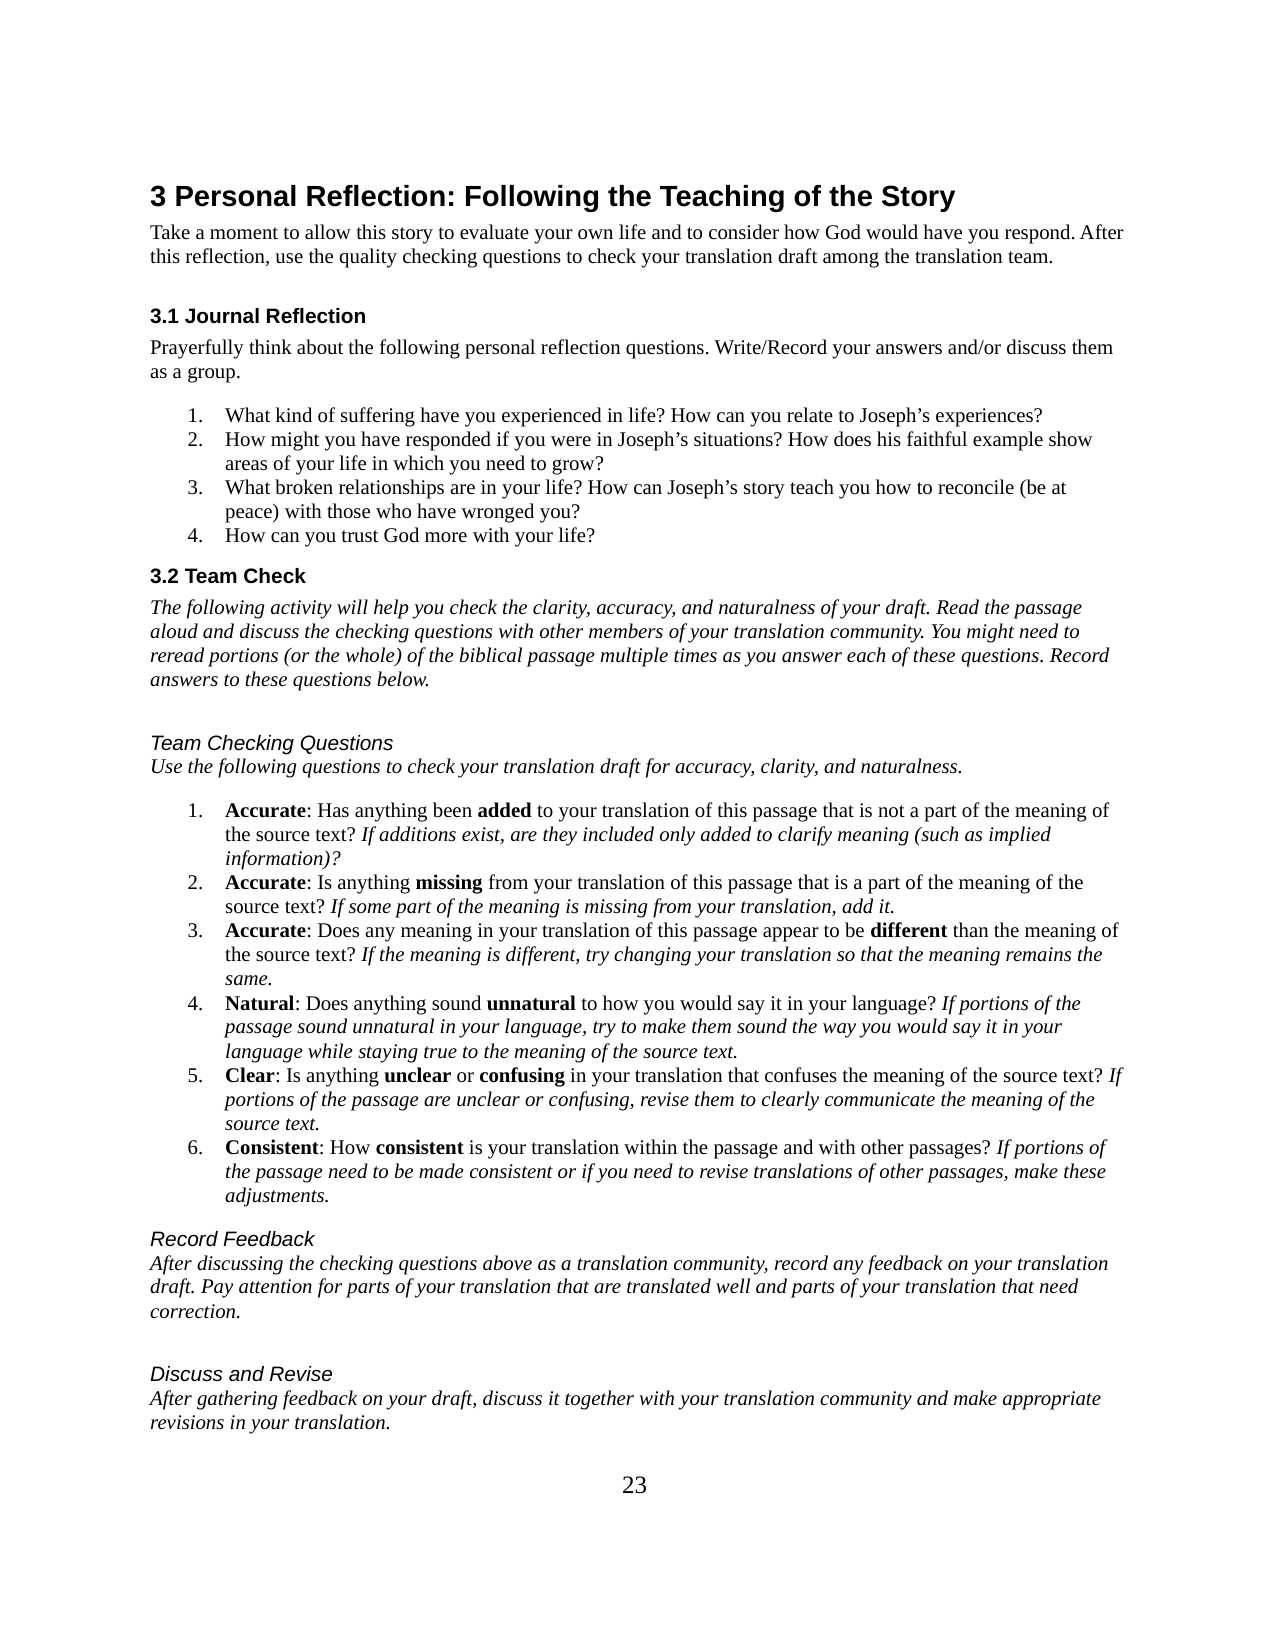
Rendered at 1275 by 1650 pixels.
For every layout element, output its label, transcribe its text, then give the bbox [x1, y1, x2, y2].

text Use the following questions to check your translation draft for accuracy, clarity, and naturalness. [150, 754, 1125, 778]
list Natural: Does anything sound unnatural to how you would say it in your language? If portions of the passage sound unnatural in your language, try to make them sound the way you would say it in your language while staying true to the meaning of the source text. [187, 990, 1125, 1063]
text Prayerfully think about the following personal reflection questions. Write/Record your answers and/or discuss them as a group. [150, 335, 1125, 383]
text After discussing the checking questions above as a translation community, record any feedback on your translation draft. Pay attention for parts of your translation that are translated well and parts of your translation that need correction. [150, 1250, 1125, 1323]
list How can you trust God more with your life? [187, 523, 1125, 547]
list Clear: Is anything unclear or confusing in your translation that confuses the meaning of the source text? If portions of the passage are unclear or confusing, revise them to clearly communicate the meaning of the source text. [187, 1063, 1125, 1135]
subtitle Discuss and Revise [150, 1362, 1125, 1386]
subtitle Record Feedback [150, 1226, 1125, 1250]
list How might you have responded if you were in Joseph’s situations? How does his faithful example show areas of your life in which you need to grow? [187, 427, 1125, 475]
text After gathering feedback on your draft, discuss it together with your translation community and make appropriate revisions in your translation. [150, 1386, 1125, 1434]
subtitle 3 Personal Reflection: Following the Teaching of the Story [150, 179, 1125, 212]
text Take a moment to allow this story to evaluate your own life and to consider how God would have you respond. After this reflection, use the quality checking questions to check your translation draft among the translation team. [150, 220, 1125, 268]
subtitle 3.2 Team Check [150, 564, 1125, 588]
subtitle 3.1 Journal Reflection [150, 304, 1125, 328]
list Accurate: Is anything missing from your translation of this passage that is a part of the meaning of the source text? If some part of the meaning is missing from your translation, add it. [187, 870, 1125, 918]
list Consistent: How consistent is your translation within the passage and with other passages? If portions of the passage need to be made consistent or if you need to revise translations of other passages, make these adjustments. [187, 1135, 1125, 1207]
list Accurate: Does any meaning in your translation of this passage appear to be different than the meaning of the source text? If the meaning is different, try changing your translation so that the meaning remains the same. [187, 918, 1125, 990]
list What broken relationships are in your life? How can Joseph’s story teach you how to reconcile (be at peace) with those who have wronged you? [187, 475, 1125, 523]
subtitle Team Checking Questions [150, 730, 1125, 754]
list Accurate: Has anything been added to your translation of this passage that is not a part of the meaning of the source text? If additions exist, are they included only added to clarify meaning (such as implied information)? [187, 798, 1125, 870]
text The following activity will help you check the clarity, accuracy, and naturalness of your draft. Read the passage aloud and discuss the checking questions with other members of your translation community. You might need to reread portions (or the whole) of the biblical passage multiple times as you answer each of these questions. Record answers to these questions below. [150, 595, 1125, 691]
list What kind of suffering have you experienced in life? How can you relate to Joseph’s experiences? [187, 403, 1125, 427]
